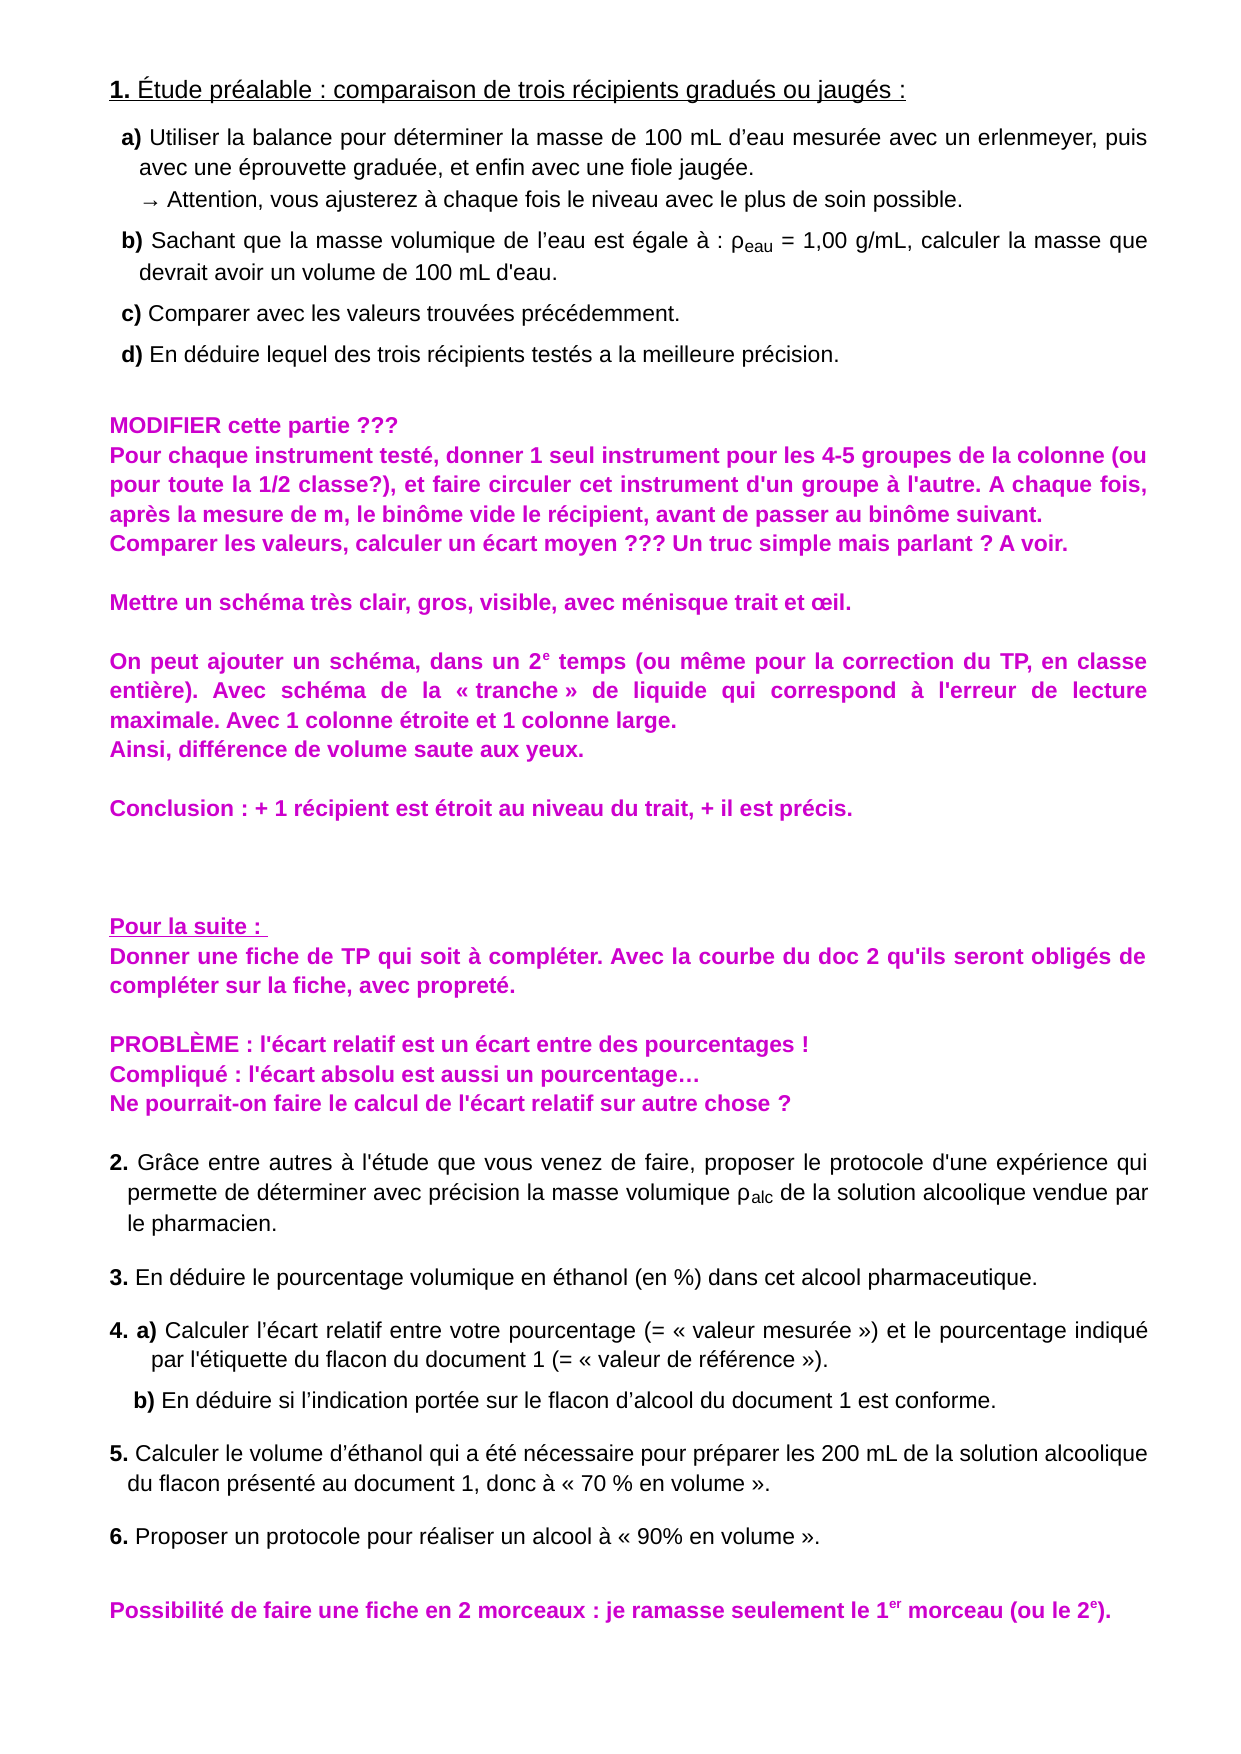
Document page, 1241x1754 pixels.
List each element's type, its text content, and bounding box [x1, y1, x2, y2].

text 2. Grâce entre autres à l'étude que vous venez de faire, proposer le protocole d'une expérience qui permette de déterminer avec précision la masse volumique ρalc de la solution alcoolique vendue par le pharmacien. [109, 1149, 1148, 1237]
text Ainsi, différence de volume saute aux yeux. [109, 736, 1148, 763]
text Conclusion : + 1 récipient est étroit au niveau du trait, + il est précis. [109, 795, 1148, 822]
text Pour chaque instrument testé, donner 1 seul instrument pour les 4-5 groupes de la colonne (ou pour toute la 1/2 classe?), et faire circuler cet instrument d'un groupe à l'autre. A chaque fois, après la mesure de m, le binôme vide le récipient, avant de passer au binôme suivant. [109, 442, 1148, 527]
text → Attention, vous ajusterez à chaque fois le niveau avec le plus de soin possible. [139, 186, 1148, 212]
text a) Utiliser la balance pour déterminer la masse de 100 mL d’eau mesurée avec un erlenmeyer, puis avec une éprouvette graduée, et enfin avec une fiole jaugée. [121, 124, 1148, 180]
text d) En déduire lequel des trois récipients testés a la meilleure précision. [121, 341, 1148, 368]
text Pour la suite : [109, 913, 1148, 939]
text 3. En déduire le pourcentage volumique en éthanol (en %) dans cet alcool pharmaceutique. [109, 1263, 1148, 1290]
text On peut ajouter un schéma, dans un 2e temps (ou même pour la correction du TP, en classe entière). Avec schéma de la « tranche » de liquide qui correspond à l'erreur de lecture maximale. Avec 1 colonne étroite et 1 colonne large. [109, 648, 1148, 733]
text 1. Étude préalable : comparaison de trois récipients gradués ou jaugés : [109, 75, 1148, 104]
text b) En déduire si l’indication portée sur le flacon d’alcool du document 1 est conforme. [133, 1387, 1148, 1414]
text Ne pourrait-on faire le calcul de l'écart relatif sur autre chose ? [109, 1090, 1148, 1116]
text 6. Proposer un protocole pour réaliser un alcool à « 90% en volume ». [109, 1523, 1148, 1549]
text 4. a) Calculer l’écart relatif entre votre pourcentage (= « valeur mesurée ») et le pourcentage indiqué par l'étiquette du flacon du document 1 (= « valeur de référence »). [109, 1317, 1148, 1372]
text b) Sachant que la masse volumique de l’eau est égale à : ρeau = 1,00 g/mL, calculer la masse que devrait avoir un volume de 100 mL d'eau. [121, 227, 1148, 285]
text c) Comparer avec les valeurs trouvées précédemment. [121, 300, 1148, 326]
text Comparer les valeurs, calculer un écart moyen ??? Un truc simple mais parlant ? A voir. [109, 530, 1148, 556]
text Donner une fiche de TP qui soit à compléter. Avec la courbe du doc 2 qu'ils seront obligés de compléter sur la fiche, avec propreté. [109, 943, 1148, 998]
text Possibilité de faire une fiche en 2 morceaux : je ramasse seulement le 1er morceau (ou le 2e). [109, 1597, 1148, 1623]
text PROBLÈME : l'écart relatif est un écart entre des pourcentages ! [109, 1031, 1148, 1057]
text 5. Calculer le volume d’éthanol qui a été nécessaire pour préparer les 200 mL de la solution alcoolique du flacon présenté au document 1, donc à « 70 % en volume ». [109, 1440, 1148, 1496]
text Compliqué : l'écart absolu est aussi un pourcentage… [109, 1061, 1148, 1087]
text MODIFIER cette partie ??? [109, 412, 1148, 438]
text Mettre un schéma très clair, gros, visible, avec ménisque trait et œil. [109, 589, 1148, 615]
